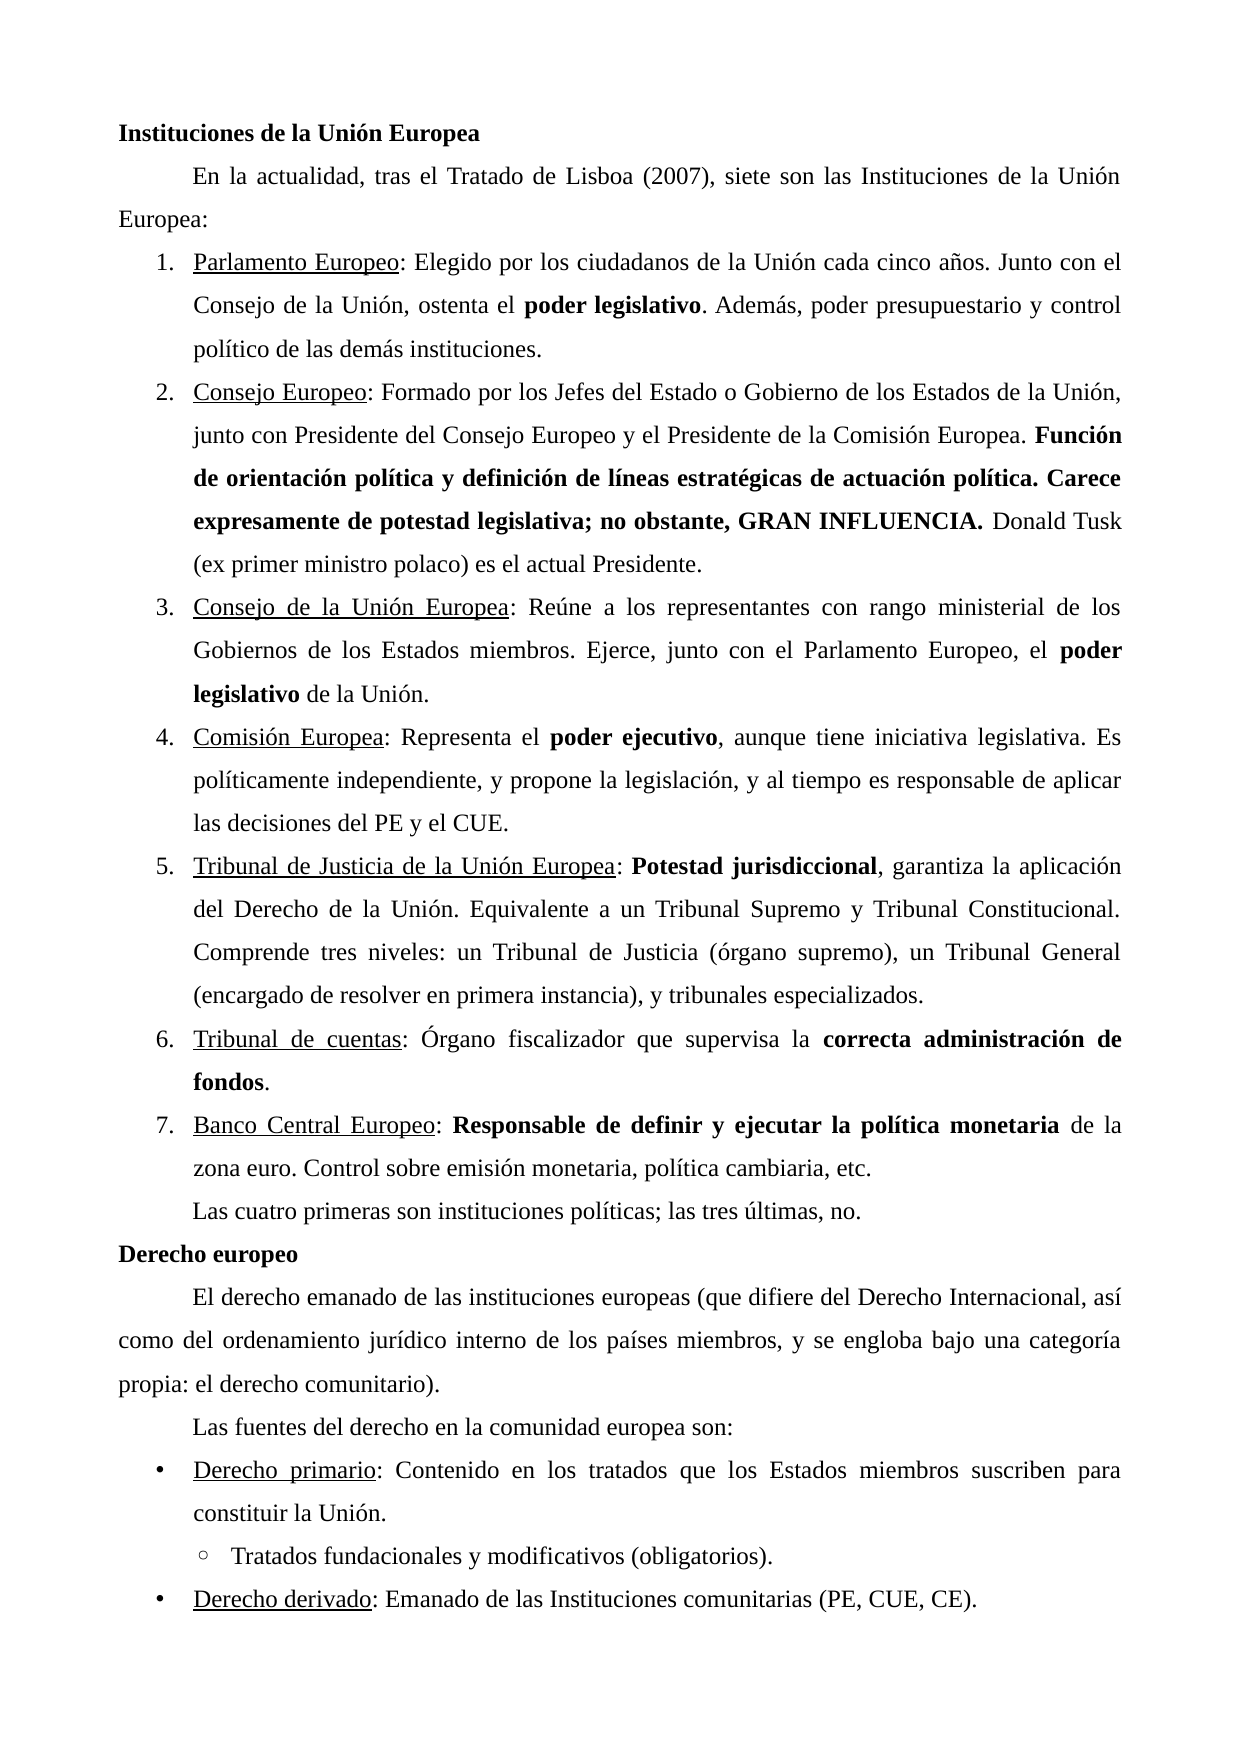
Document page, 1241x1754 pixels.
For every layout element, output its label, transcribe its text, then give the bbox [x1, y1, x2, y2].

list Tribunal de Justicia de la Unión Europea: Potestad jurisdiccional, garantiza la aplicación del Derecho de la Unión. Equivalente a un Tribunal Supremo y Tribunal Constitucional. Comprende tres niveles: un Tribunal de Justicia (órgano supremo), un Tribunal General (encargado de resolver en primera instancia), y tribunales especializados. [156, 851, 1122, 1009]
list Derecho primario: Contenido en los tratados que los Estados miembros suscriben para constituir la Unión. [156, 1455, 1122, 1527]
list Consejo Europeo: Formado por los Jefes del Estado o Gobierno de los Estados de la Unión, junto con Presidente del Consejo Europeo y el Presidente de la Comisión Europea. Función de orientación política y definición de líneas estratégicas de actuación política. Carece expresamente de potestad legislativa; no obstante, GRAN INFLUENCIA. Donald Tusk (ex primer ministro polaco) es el actual Presidente. [156, 377, 1122, 578]
text Derecho europeo [118, 1239, 1122, 1268]
list Consejo de la Unión Europea: Reúne a los representantes con rango ministerial de los Gobiernos de los Estados miembros. Ejerce, junto con el Parlamento Europeo, el poder legislativo de la Unión. [156, 592, 1122, 707]
list Comisión Europea: Representa el poder ejecutivo, aunque tiene iniciativa legislativa. Es políticamente independiente, y propone la legislación, y al tiempo es responsable de aplicar las decisiones del PE y el CUE. [156, 722, 1122, 837]
text Instituciones de la Unión Europea [118, 118, 1122, 147]
text El derecho emanado de las instituciones europeas (que difiere del Derecho Internacional, así como del ordenamiento jurídico interno de los países miembros, y se engloba bajo una categoría propia: el derecho comunitario). [118, 1282, 1122, 1397]
text Las cuatro primeras son instituciones políticas; las tres últimas, no. [118, 1196, 1122, 1225]
text Las fuentes del derecho en la comunidad europea son: [118, 1412, 1122, 1441]
list Derecho derivado: Emanado de las Instituciones comunitarias (PE, CUE, CE). [156, 1584, 1122, 1613]
list Tratados fundacionales y modificativos (obligatorios). [193, 1541, 1122, 1570]
list Banco Central Europeo: Responsable de definir y ejecutar la política monetaria de la zona euro. Control sobre emisión monetaria, política cambiaria, etc. [156, 1110, 1122, 1182]
text En la actualidad, tras el Tratado de Lisboa (2007), siete son las Instituciones de la Unión Europea: [118, 161, 1122, 233]
list Tribunal de cuentas: Órgano fiscalizador que supervisa la correcta administración de fondos. [156, 1024, 1122, 1096]
list Parlamento Europeo: Elegido por los ciudadanos de la Unión cada cinco años. Junto con el Consejo de la Unión, ostenta el poder legislativo. Además, poder presupuestario y control político de las demás instituciones. [156, 247, 1122, 362]
